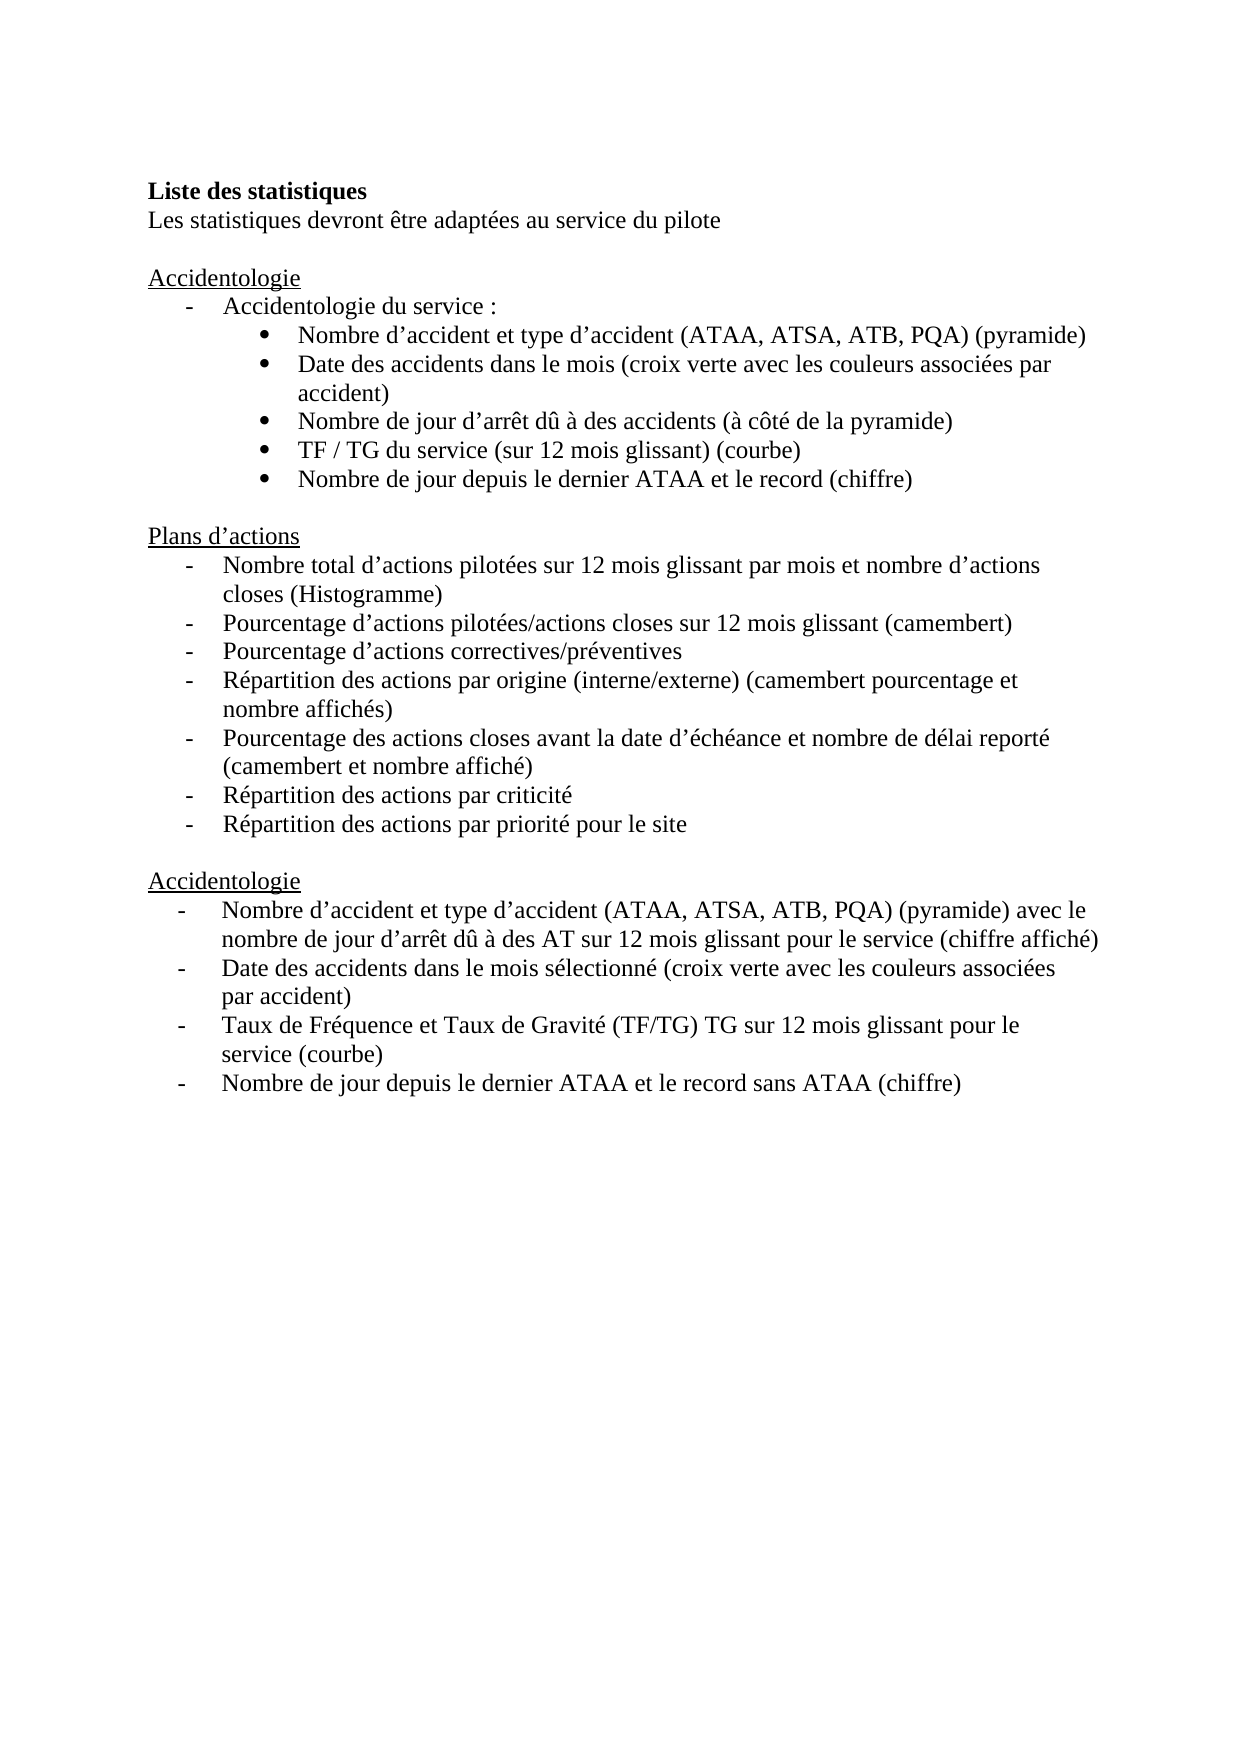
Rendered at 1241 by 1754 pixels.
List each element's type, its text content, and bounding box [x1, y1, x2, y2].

list TF / TG du service (sur 12 mois glissant) (courbe) [260, 435, 1093, 464]
list Répartition des actions par priorité pour le site [185, 809, 1093, 838]
list Pourcentage d’actions correctives/préventives [185, 636, 1093, 665]
text Accidentologie [148, 263, 1093, 291]
text Accidentologie [148, 866, 1093, 895]
list Nombre d’accident et type d’accident (ATAA, ATSA, ATB, PQA) (pyramide) [260, 320, 1093, 349]
text Les statistiques devront être adaptées au service du pilote [148, 205, 1093, 234]
list Répartition des actions par criticité [185, 780, 1093, 809]
list Pourcentage d’actions pilotées/actions closes sur 12 mois glissant (camembert) [185, 608, 1093, 636]
list Taux de Fréquence et Taux de Gravité (TF/TG) TG sur 12 mois glissant pour le service (courbe) [177, 1010, 1093, 1068]
list Nombre total d’actions pilotées sur 12 mois glissant par mois et nombre d’actions closes (Histogramme) [185, 550, 1093, 608]
list Pourcentage des actions closes avant la date d’échéance et nombre de délai reporté (camembert et nombre affiché) [185, 723, 1093, 780]
list Accidentologie du service : [185, 291, 1093, 320]
list Nombre de jour depuis le dernier ATAA et le record sans ATAA (chiffre) [177, 1068, 1093, 1096]
list Répartition des actions par origine (interne/externe) (camembert pourcentage et nombre affichés) [185, 665, 1093, 723]
text Plans d’actions [148, 521, 1093, 550]
list Nombre de jour d’arrêt dû à des accidents (à côté de la pyramide) [260, 406, 1093, 435]
list Date des accidents dans le mois sélectionné (croix verte avec les couleurs associées par accident) [177, 953, 1093, 1010]
list Date des accidents dans le mois (croix verte avec les couleurs associées par accident) [260, 349, 1093, 406]
list Nombre de jour depuis le dernier ATAA et le record (chiffre) [260, 464, 1093, 493]
text Liste des statistiques [148, 176, 1093, 205]
list Nombre d’accident et type d’accident (ATAA, ATSA, ATB, PQA) (pyramide) avec le nombre de jour d’arrêt dû à des AT sur 12 mois glissant pour le service (chiffre affiché) [148, 895, 1093, 953]
